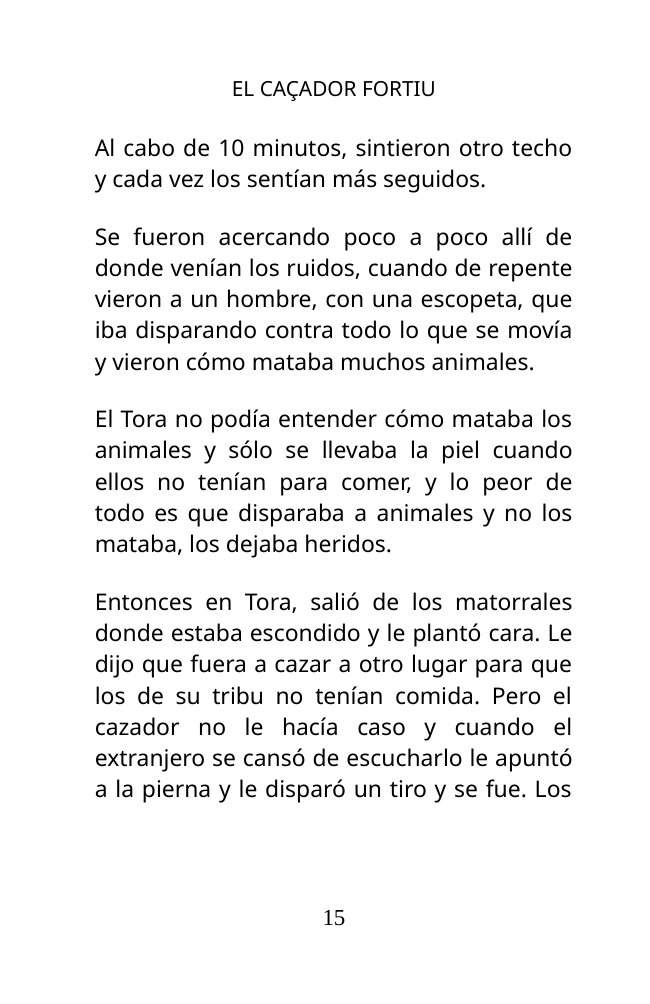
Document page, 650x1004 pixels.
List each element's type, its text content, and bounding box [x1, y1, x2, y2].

text Se fueron acercando poco a poco allí de donde venían los ruidos, cuando de repente vieron a un hombre, con una escopeta, que iba disparando contra todo lo que se movía y vieron cómo mataba muchos animales. [94, 221, 573, 377]
text Al cabo de 10 minutos, sintieron otro techo y cada vez los sentían más seguidos. [94, 132, 573, 194]
text El Tora no podía entender cómo mataba los animales y sólo se llevaba la piel cuando ellos no tenían para comer, y lo peor de todo es que disparaba a animales y no los mataba, los dejaba heridos. [94, 403, 573, 559]
text Entonces en Tora, salió de los matorrales donde estaba escondido y le plantó cara. Le dijo que fuera a cazar a otro lugar para que los de su tribu no tenían comida. Pero el cazador no le hacía caso y cuando el extranjero se cansó de escucharlo le apuntó a la pierna y le disparó un tiro y se fue. Los [94, 586, 573, 804]
